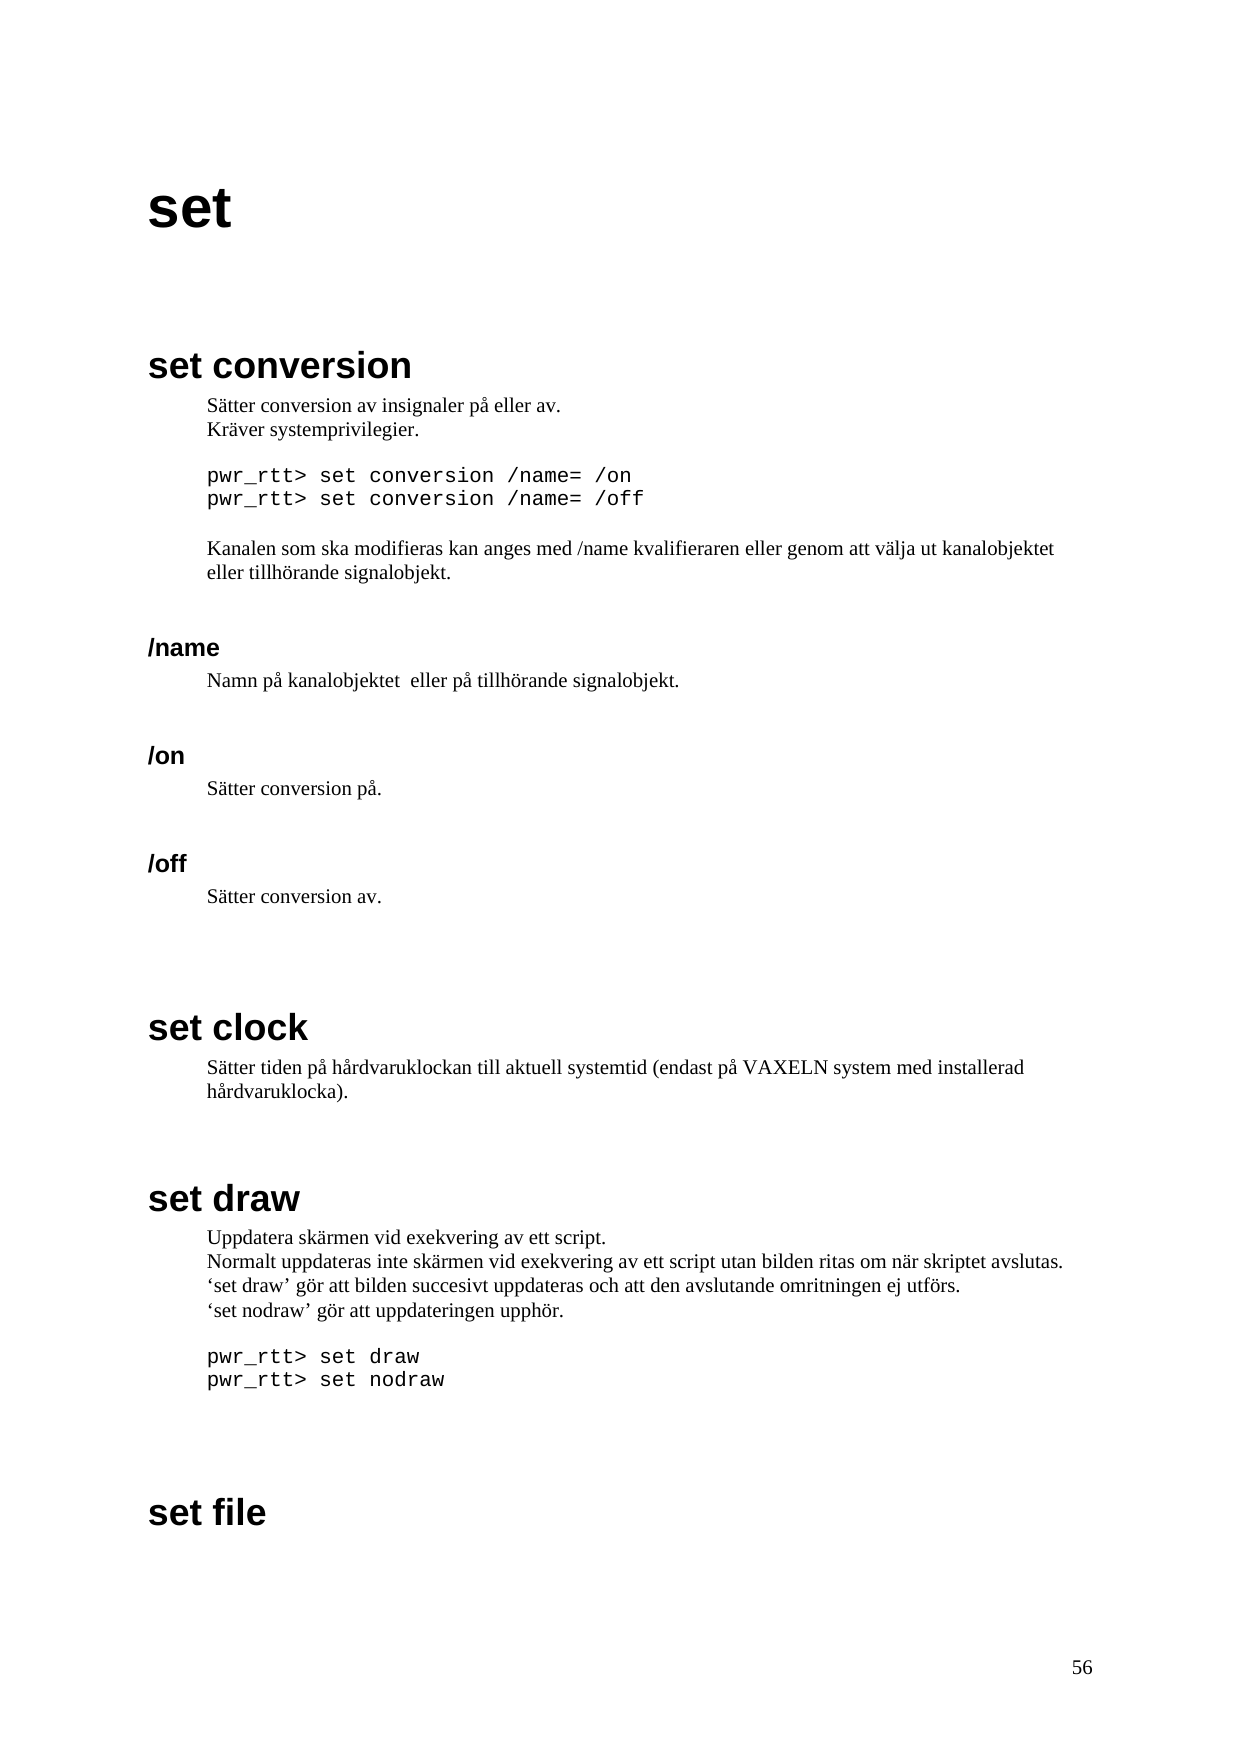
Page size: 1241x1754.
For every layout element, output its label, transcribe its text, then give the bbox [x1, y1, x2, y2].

subtitle /name [148, 633, 1093, 662]
text pwr_rtt> set conversion /name= /on [207, 465, 1093, 488]
text ‘set nodraw’ gör att uppdateringen upphör. [207, 1297, 1093, 1322]
subtitle set conversion [148, 343, 1093, 386]
text pwr_rtt> set draw [207, 1346, 1093, 1369]
text Normalt uppdateras inte skärmen vid exekvering av ett script utan bilden ritas om när skriptet avslutas. ‘set draw’ gör att bilden succesivt uppdateras och att den avslutande omritningen ej utförs. [207, 1249, 1093, 1297]
subtitle set file [148, 1490, 1093, 1533]
text Kanalen som ska modifieras kan anges med /name kvalifieraren eller genom att välja ut kanalobjektet eller tillhörande signalobjekt. [207, 536, 1093, 584]
text Sätter conversion av insignaler på eller av. [207, 392, 1093, 417]
text Sätter conversion av. [207, 884, 1093, 908]
subtitle set [148, 173, 1093, 240]
subtitle /off [148, 849, 1093, 878]
subtitle set clock [148, 1005, 1093, 1048]
subtitle /on [148, 741, 1093, 770]
text Uppdatera skärmen vid exekvering av ett script. [207, 1225, 1093, 1249]
text Sätter conversion på. [207, 776, 1093, 800]
subtitle set draw [148, 1176, 1093, 1219]
text pwr_rtt> set conversion /name= /off [207, 488, 1093, 512]
text Kräver systemprivilegier. [207, 417, 1093, 441]
text pwr_rtt> set nodraw [207, 1369, 1093, 1393]
text Namn på kanalobjektet eller på tillhörande signalobjekt. [207, 668, 1093, 692]
text Sätter tiden på hårdvaruklockan till aktuell systemtid (endast på VAXELN system med installerad hårdvaruklocka). [207, 1055, 1093, 1103]
